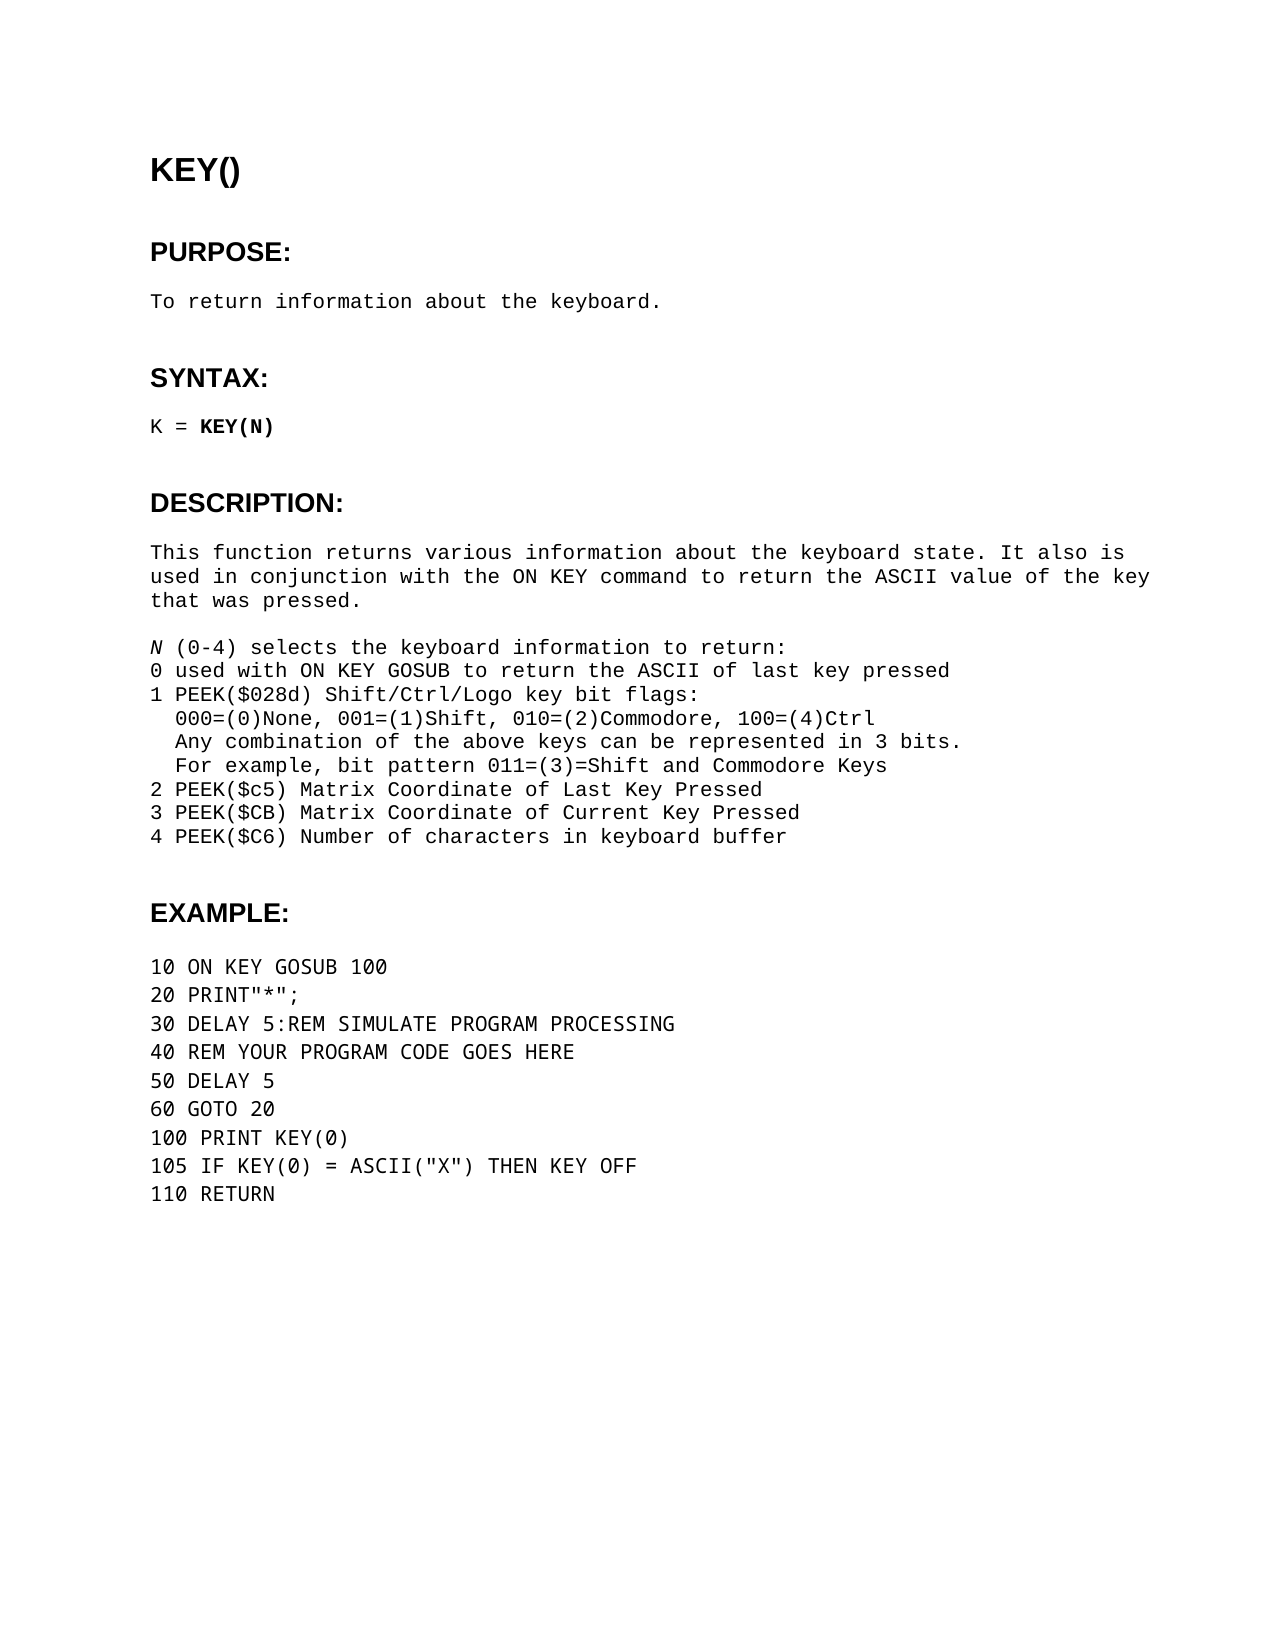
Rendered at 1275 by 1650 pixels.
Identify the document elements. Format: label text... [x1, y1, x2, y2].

text 2 PEEK($c5) Matrix Coordinate of Last Key Pressed [150, 779, 1162, 802]
text DESCRIPTION: [150, 487, 1162, 519]
text EXAMPLE: [150, 897, 1162, 928]
text 10 ON KEY GOSUB 100 [150, 952, 1162, 980]
text 105 IF KEY(0) = ASCII("X") THEN KEY OFF [150, 1151, 1162, 1179]
text 0 used with ON KEY GOSUB to return the ASCII of last key pressed [150, 661, 1162, 684]
text 100 PRINT KEY(0) [150, 1123, 1162, 1151]
text 4 PEEK($C6) Number of characters in keyboard buffer [150, 826, 1162, 850]
text SYNTAX: [150, 362, 1162, 393]
text 1 PEEK($028d) Shift/Ctrl/Logo key bit flags: [150, 684, 1162, 708]
text To return information about the keyboard. [150, 291, 1162, 314]
text N (0-4) selects the keyboard information to return: [150, 637, 1162, 661]
text For example, bit pattern 011=(3)=Shift and Commodore Keys [150, 755, 1162, 779]
text 50 DELAY 5 [150, 1066, 1162, 1094]
text 20 PRINT"*"; [150, 980, 1162, 1009]
text K = KEY(N) [150, 416, 1162, 440]
text 40 REM YOUR PROGRAM CODE GOES HERE [150, 1037, 1162, 1066]
text Any combination of the above keys can be represented in 3 bits. [150, 731, 1162, 755]
text 60 GOTO 20 [150, 1094, 1162, 1123]
text 110 RETURN [150, 1179, 1162, 1208]
text KEY() [150, 150, 1162, 188]
text 000=(0)None, 001=(1)Shift, 010=(2)Commodore, 100=(4)Ctrl [150, 708, 1162, 731]
text 30 DELAY 5:REM SIMULATE PROGRAM PROCESSING [150, 1009, 1162, 1037]
text PURPOSE: [150, 236, 1162, 267]
text 3 PEEK($CB) Matrix Coordinate of Current Key Pressed [150, 802, 1162, 826]
text This function returns various information about the keyboard state. It also is used in conjunction with the ON KEY command to return the ASCII value of the key that was pressed. [150, 542, 1162, 613]
